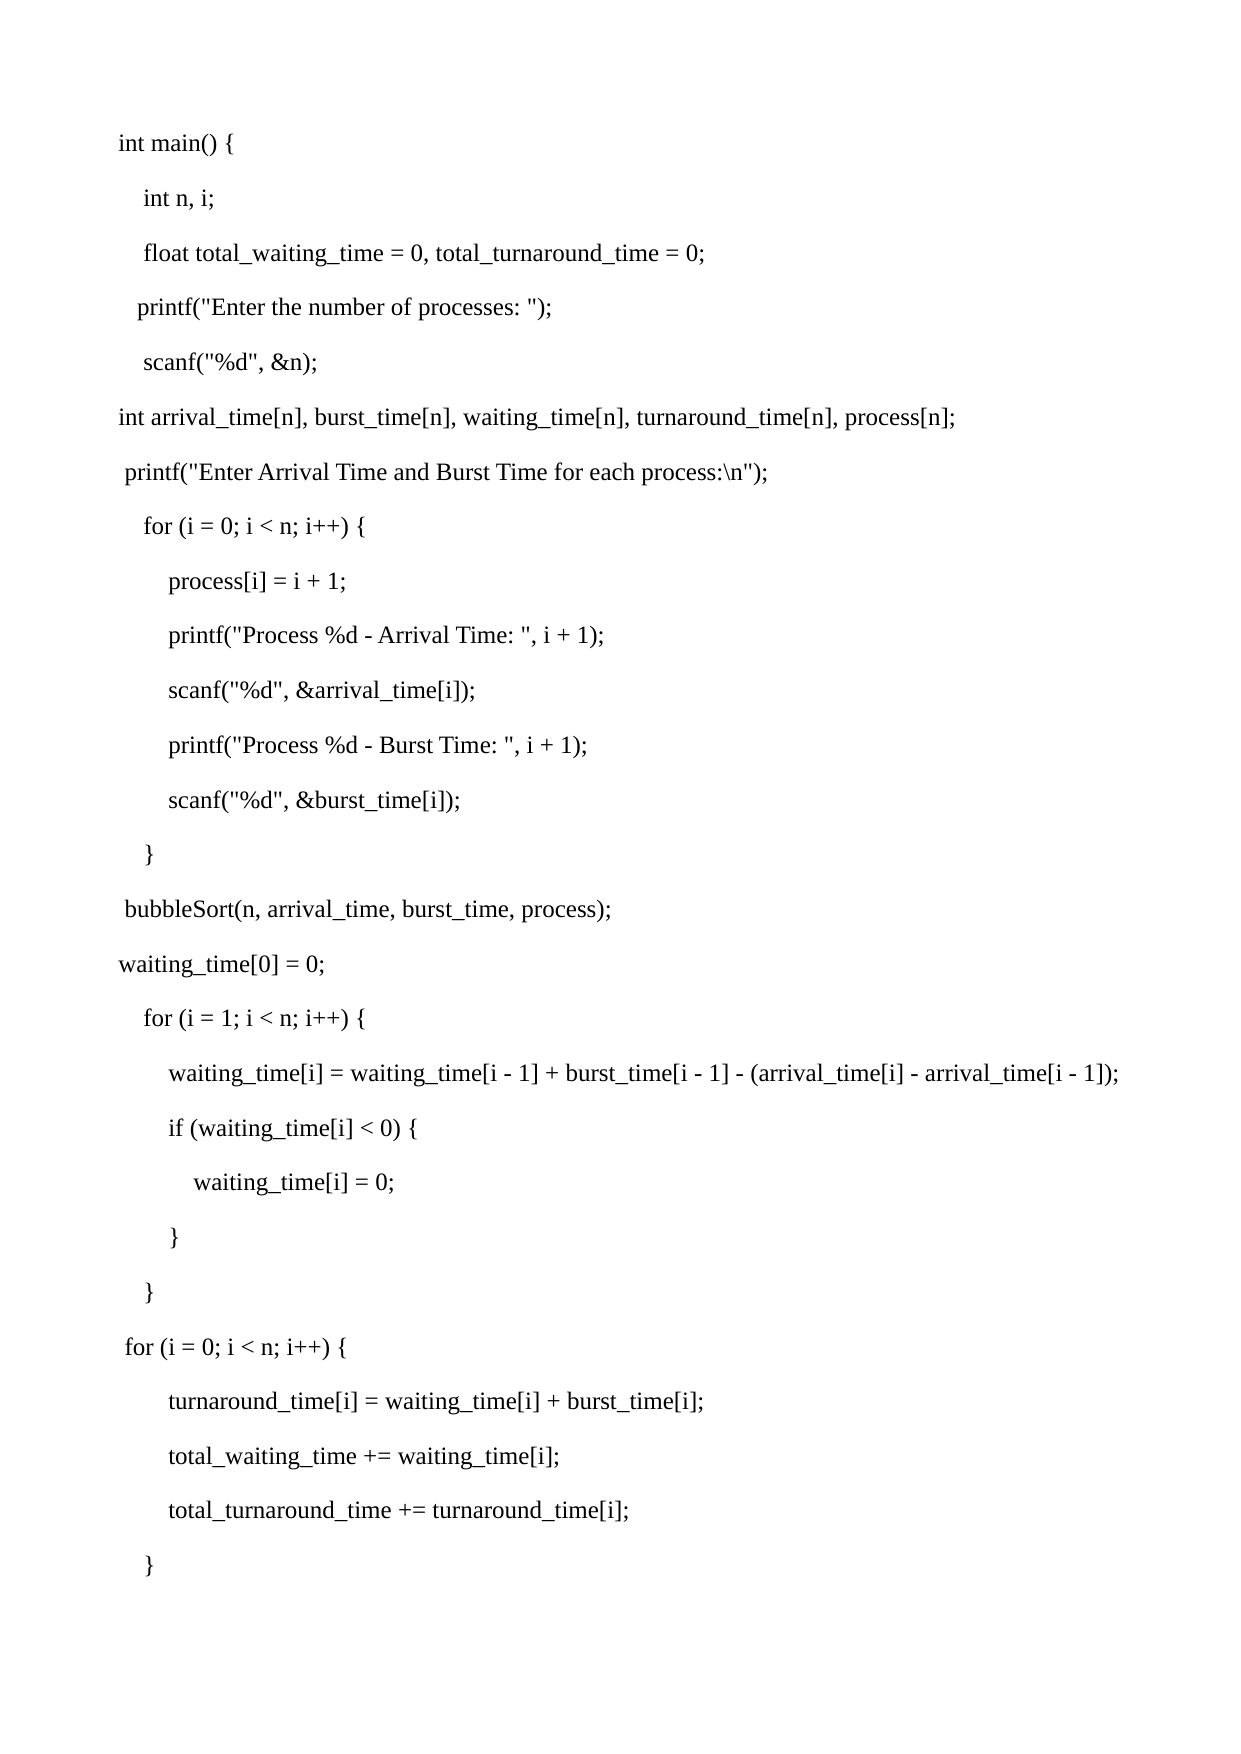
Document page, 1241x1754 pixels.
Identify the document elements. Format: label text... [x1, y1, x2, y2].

text waiting_time[i] = waiting_time[i - 1] + burst_time[i - 1] - (arrival_time[i] - arrival_time[i - 1]); [118, 1048, 1122, 1087]
text waiting_time[0] = 0; [118, 938, 1122, 977]
text int n, i; [118, 173, 1122, 212]
text scanf("%d", &n); [118, 337, 1122, 376]
text waiting_time[i] = 0; [118, 1157, 1122, 1196]
text printf("Process %d - Burst Time: ", i + 1); [118, 720, 1122, 759]
text total_turnaround_time += turnaround_time[i]; [118, 1485, 1122, 1524]
text for (i = 0; i < n; i++) { [118, 501, 1122, 540]
text } [118, 1212, 1122, 1251]
text int main() { [118, 118, 1122, 157]
text total_waiting_time += waiting_time[i]; [118, 1431, 1122, 1470]
text printf("Enter Arrival Time and Burst Time for each process:\n"); [118, 446, 1122, 485]
text process[i] = i + 1; [118, 556, 1122, 595]
text scanf("%d", &arrival_time[i]); [118, 665, 1122, 704]
text } [118, 829, 1122, 868]
text printf("Process %d - Arrival Time: ", i + 1); [118, 610, 1122, 649]
text scanf("%d", &burst_time[i]); [118, 774, 1122, 813]
text float total_waiting_time = 0, total_turnaround_time = 0; [118, 227, 1122, 267]
text } [118, 1540, 1122, 1579]
text bubbleSort(n, arrival_time, burst_time, process); [118, 884, 1122, 923]
text for (i = 0; i < n; i++) { [118, 1321, 1122, 1360]
text printf("Enter the number of processes: "); [118, 282, 1122, 321]
text turnaround_time[i] = waiting_time[i] + burst_time[i]; [118, 1376, 1122, 1415]
text for (i = 1; i < n; i++) { [118, 993, 1122, 1032]
text int arrival_time[n], burst_time[n], waiting_time[n], turnaround_time[n], process[n]; [118, 392, 1122, 431]
text } [118, 1267, 1122, 1306]
text if (waiting_time[i] < 0) { [118, 1102, 1122, 1142]
